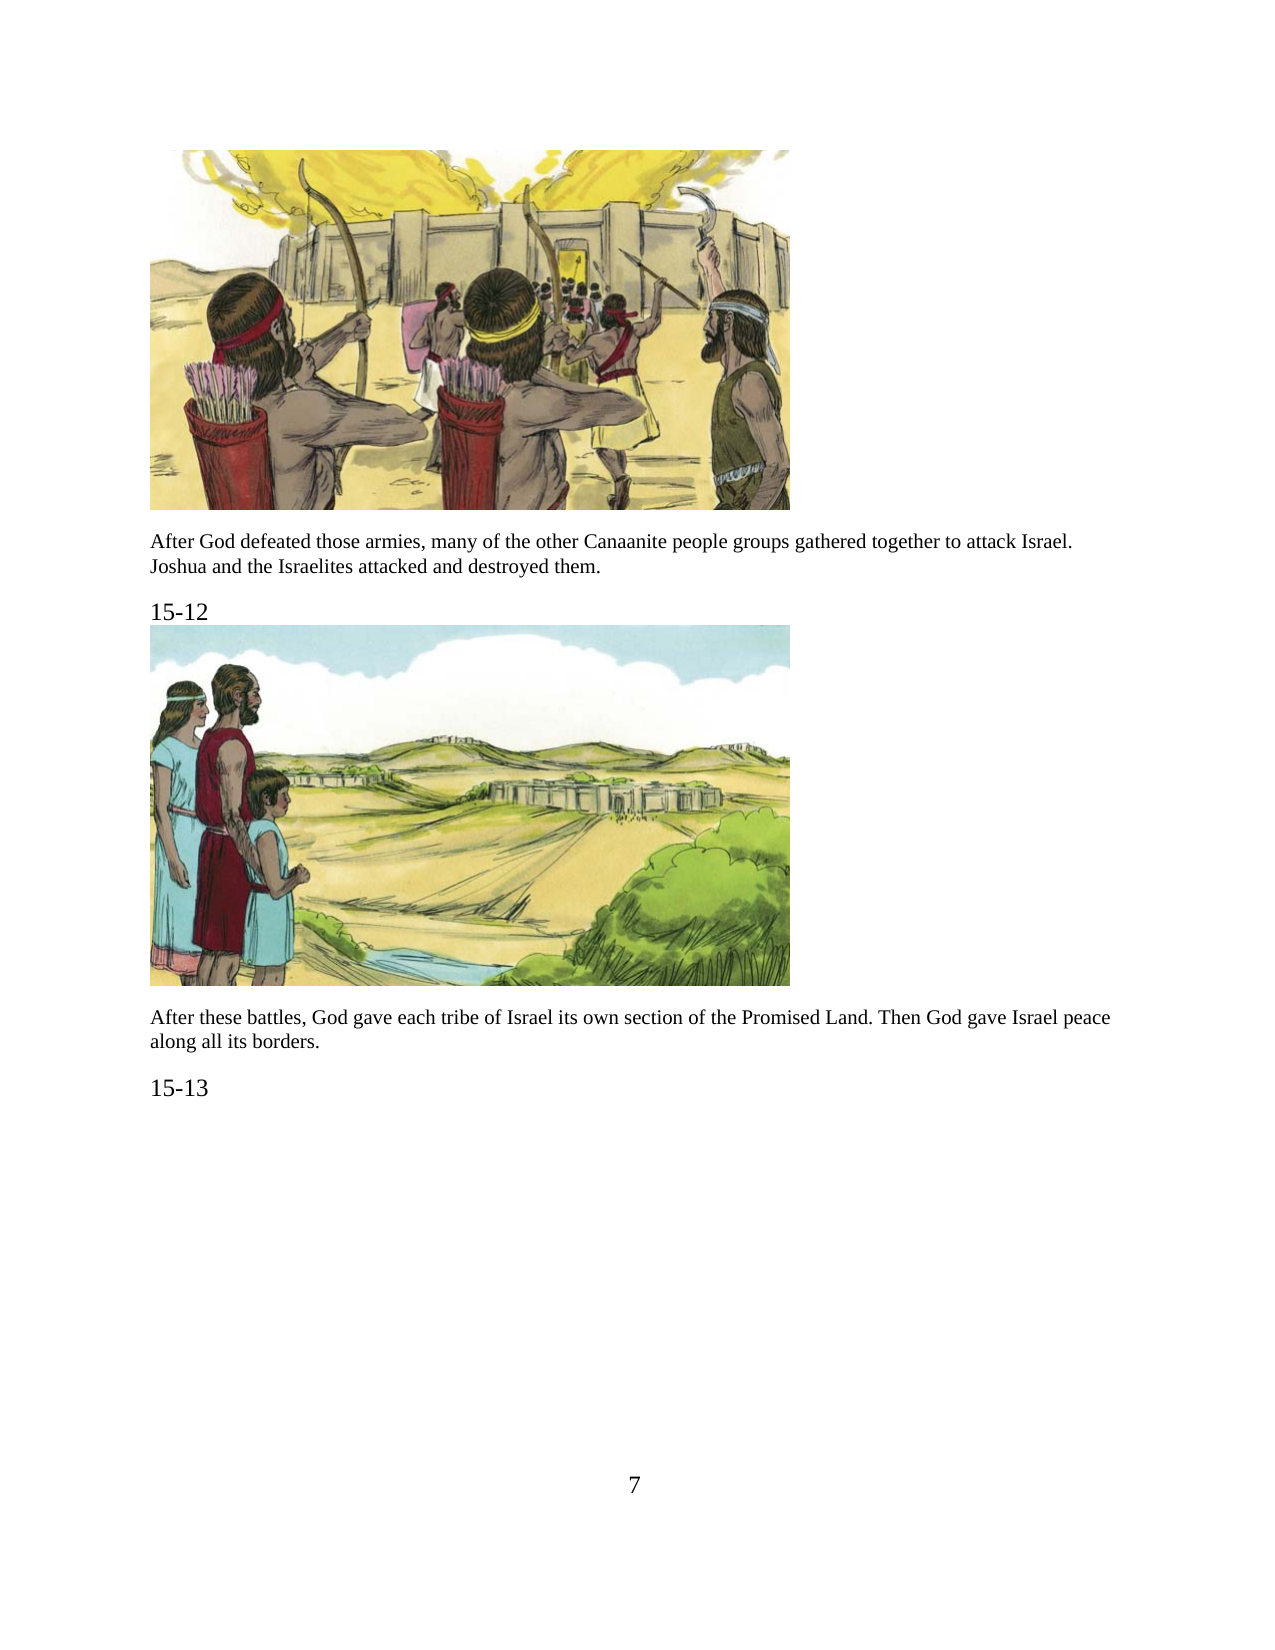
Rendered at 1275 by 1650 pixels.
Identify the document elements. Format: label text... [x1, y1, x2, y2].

picture [150, 150, 790, 510]
text After these battles, God gave each tribe of Israel its own section of the Promised Land. Then God gave Israel peace along all its borders. [150, 1005, 1125, 1053]
picture [150, 625, 790, 986]
subtitle 15-13 [150, 1073, 1125, 1102]
subtitle 15-12 [150, 597, 1125, 626]
text After God defeated those armies, many of the other Canaanite people groups gathered together to attack Israel. Joshua and the Israelites attacked and destroyed them. [150, 529, 1125, 578]
